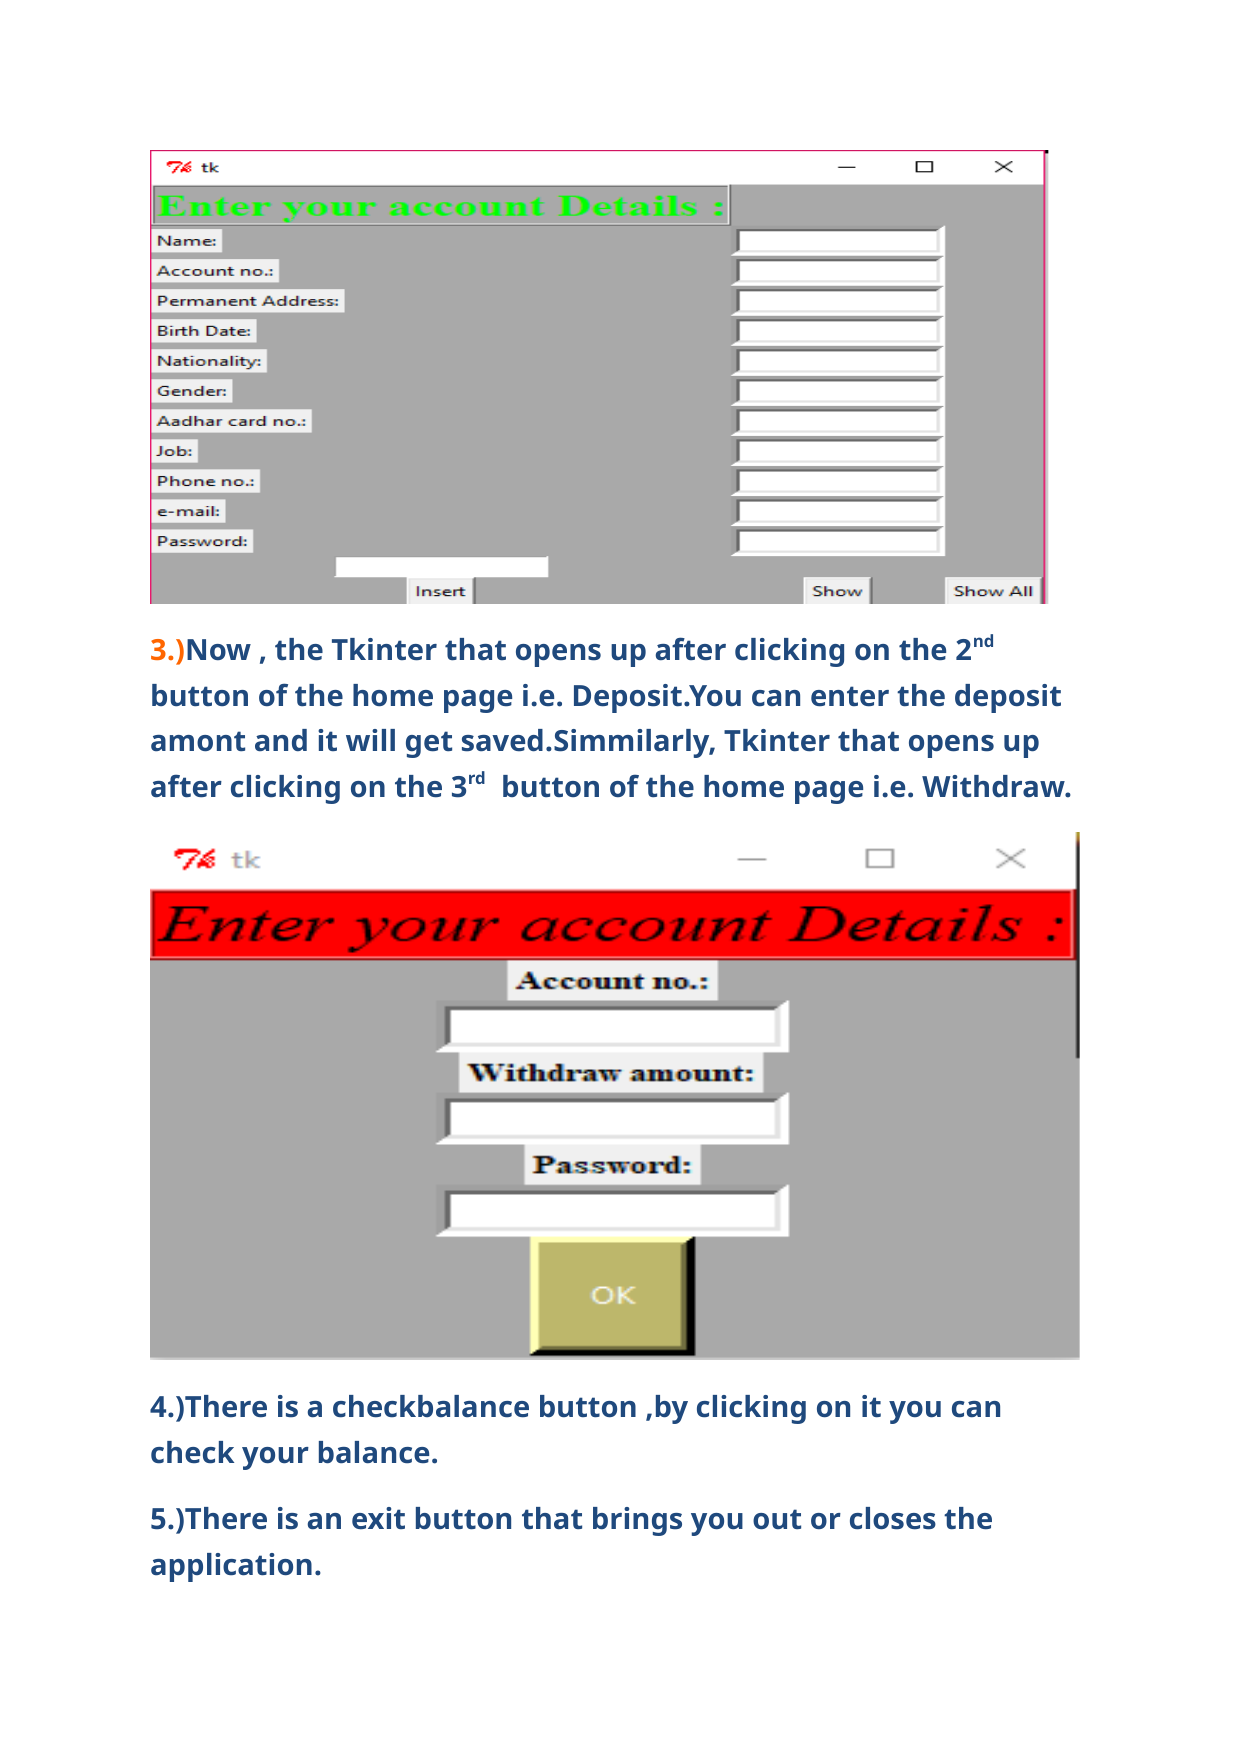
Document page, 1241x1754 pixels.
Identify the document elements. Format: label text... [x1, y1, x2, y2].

text 4.)There is a checkbalance button ,by clicking on it you can check your balance. [150, 1386, 1090, 1472]
text 3.)Now , the Tkinter that opens up after clicking on the 2nd button of the home page i.e. Deposit.You can enter the deposit amont and it will get saved.Simmilarly, Tkinter that opens up after clicking on the 3rd button of the home page i.e. Withdraw. [150, 629, 1090, 806]
text 5.)There is an exit button that brings you out or closes the application. [150, 1498, 1090, 1584]
picture [150, 150, 1049, 604]
picture [150, 832, 1080, 1360]
